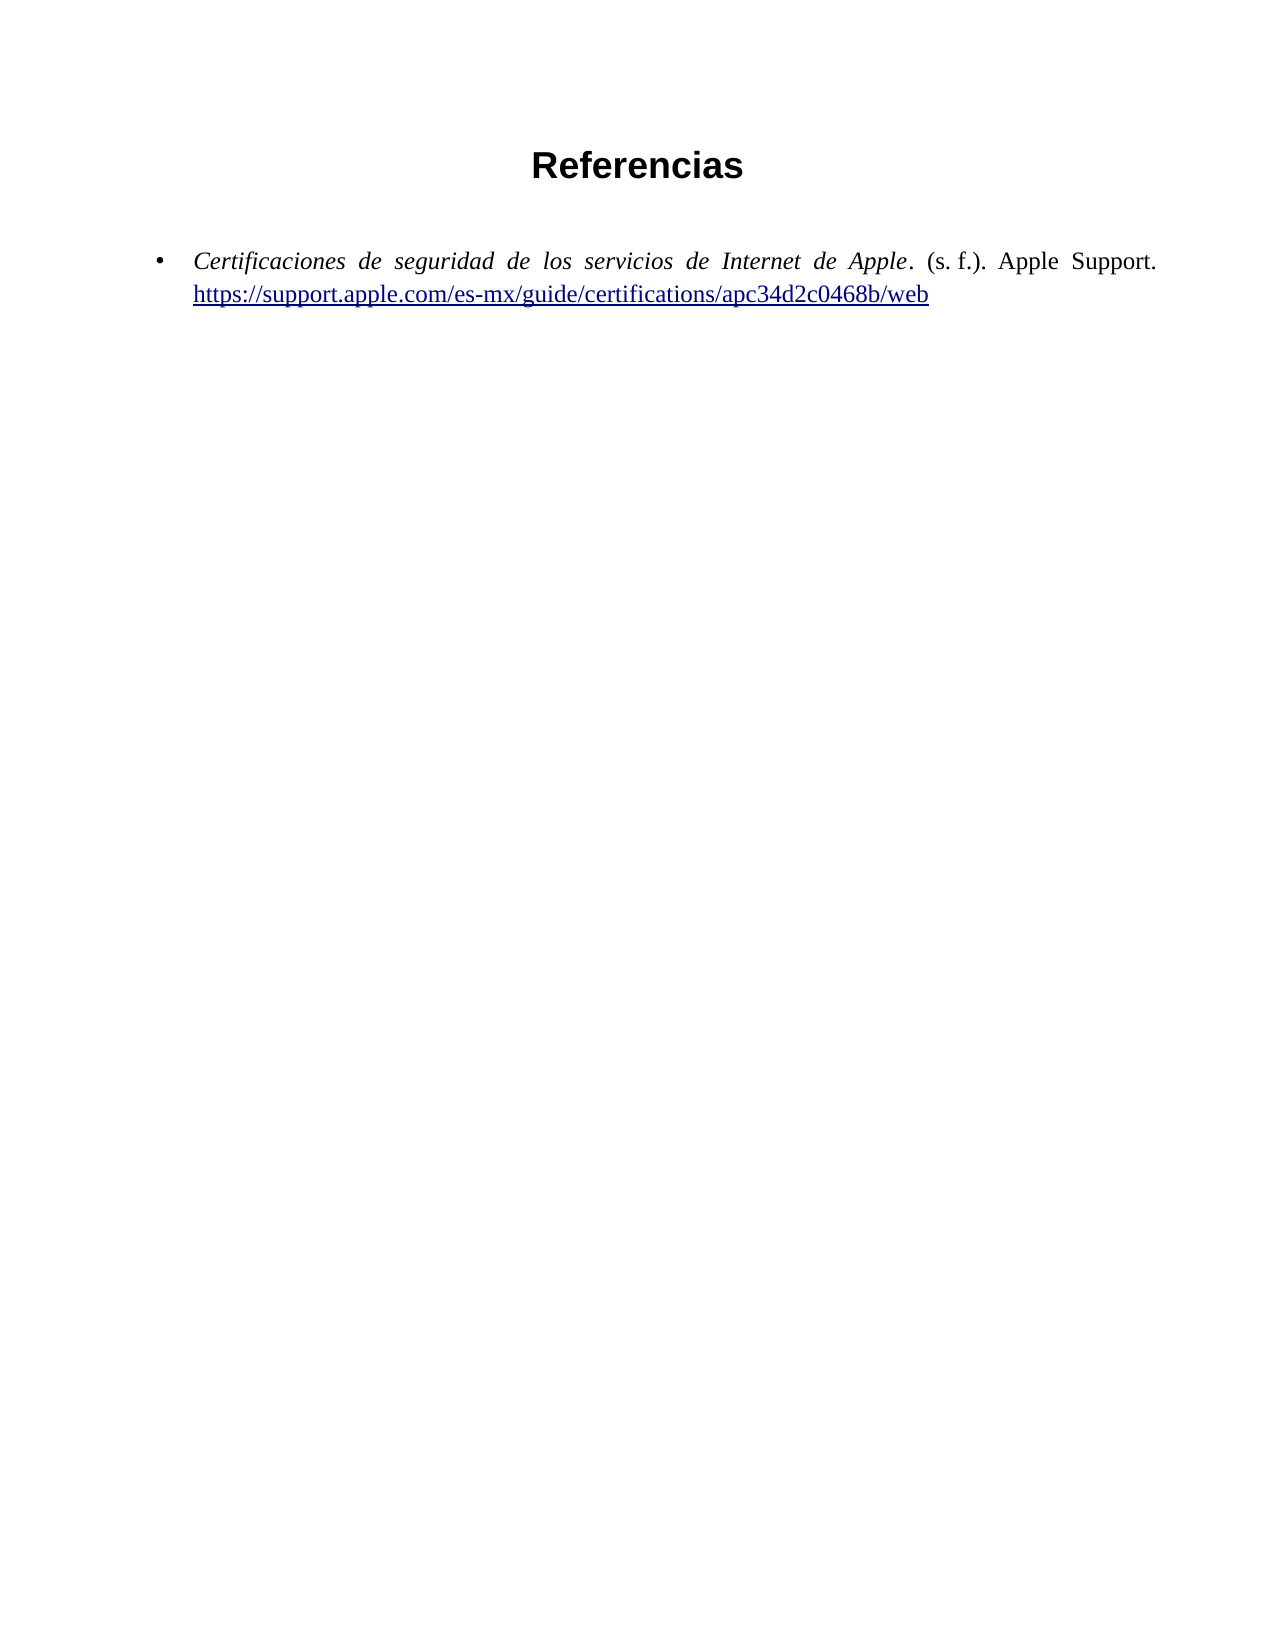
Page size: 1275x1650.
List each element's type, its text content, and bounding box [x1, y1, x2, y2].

subtitle Referencias [118, 143, 1157, 186]
list Certificaciones de seguridad de los servicios de Internet de Apple. (s. f.). Apple Support. https://support.apple.com/es-mx/guide/certifications/apc34d2c0468b/web [156, 246, 1157, 308]
